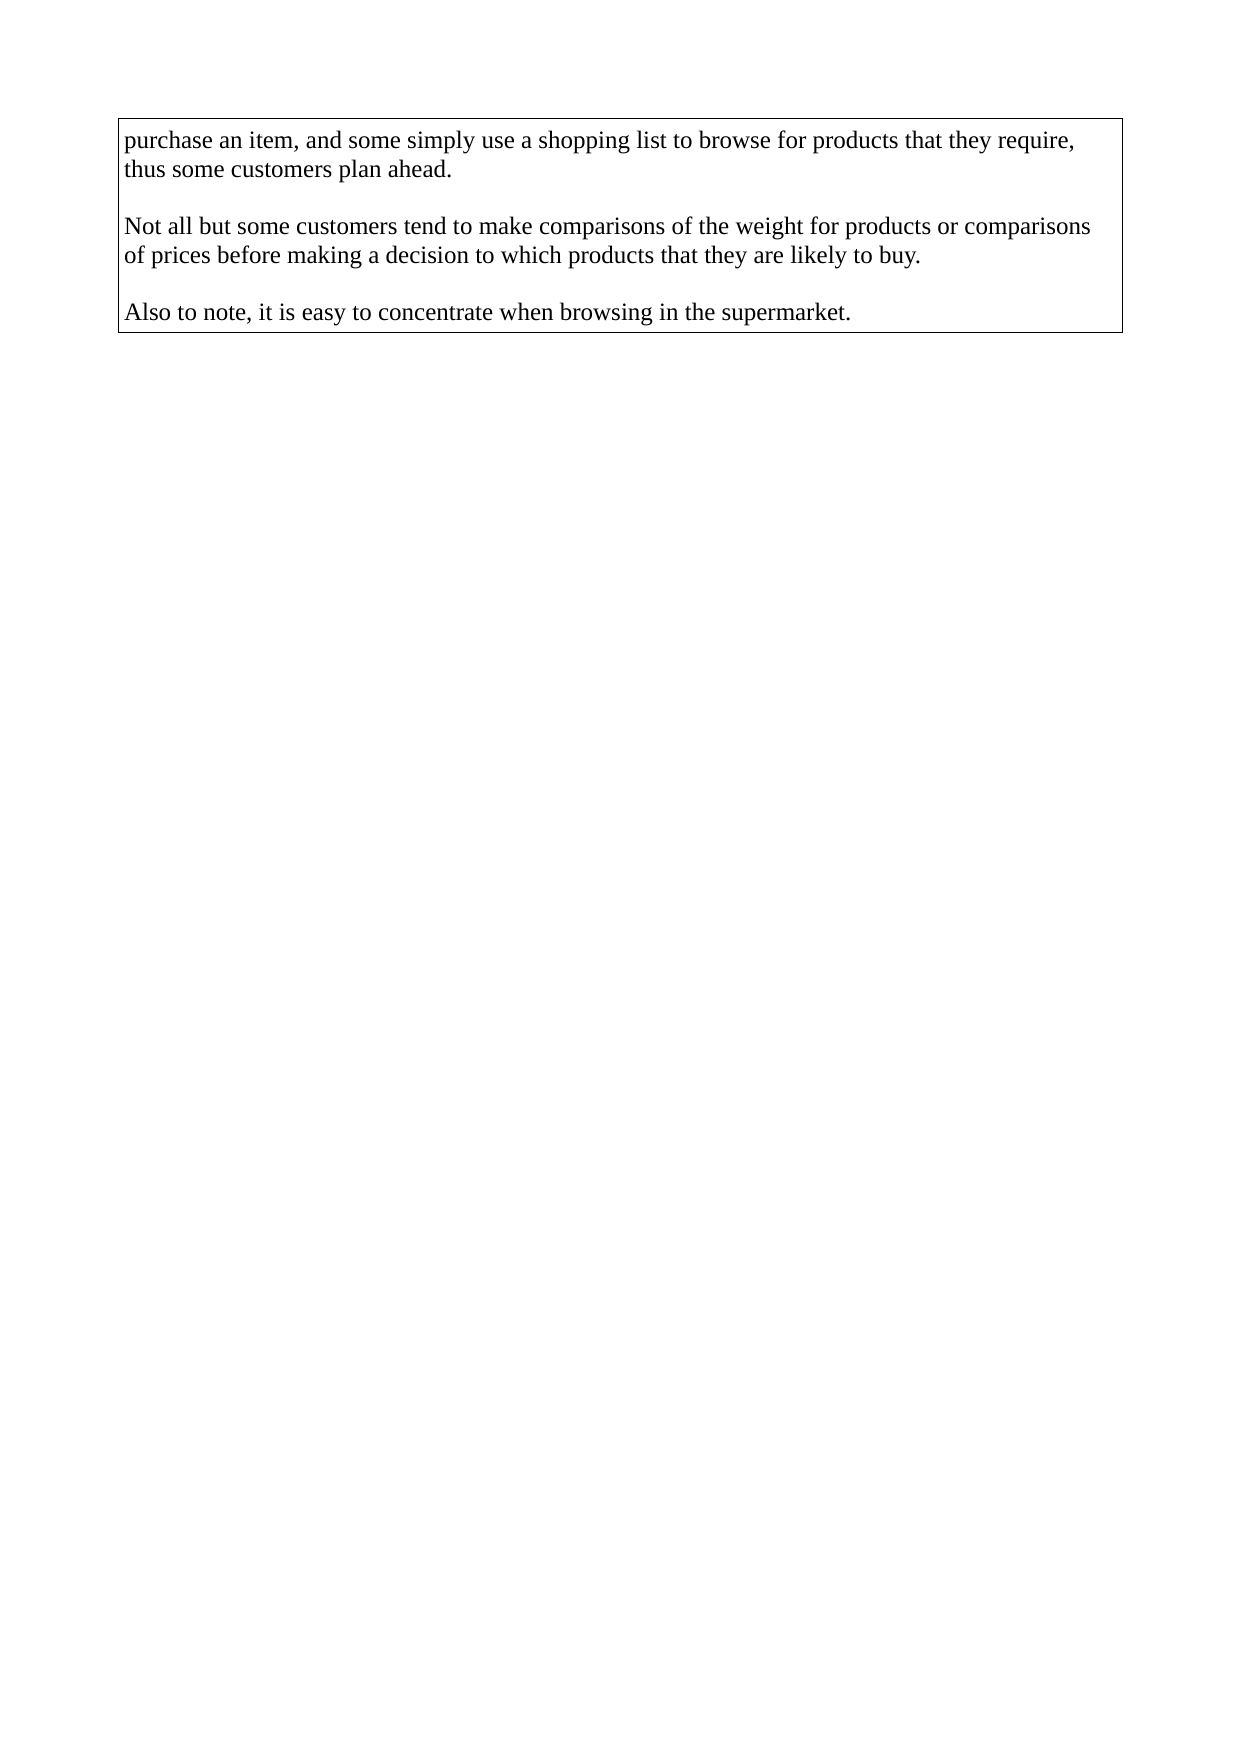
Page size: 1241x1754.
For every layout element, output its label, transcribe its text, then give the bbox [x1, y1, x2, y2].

table_header purchase an item, and some simply use a shopping list to browse for products that they require, thus some customers plan ahead. Not all but some customers tend to make comparisons of the weight for products or comparisons of prices before making a decision to which products that they are likely to buy. Also to note, it is easy to concentrate when browsing in the supermarket. [119, 119, 1122, 332]
